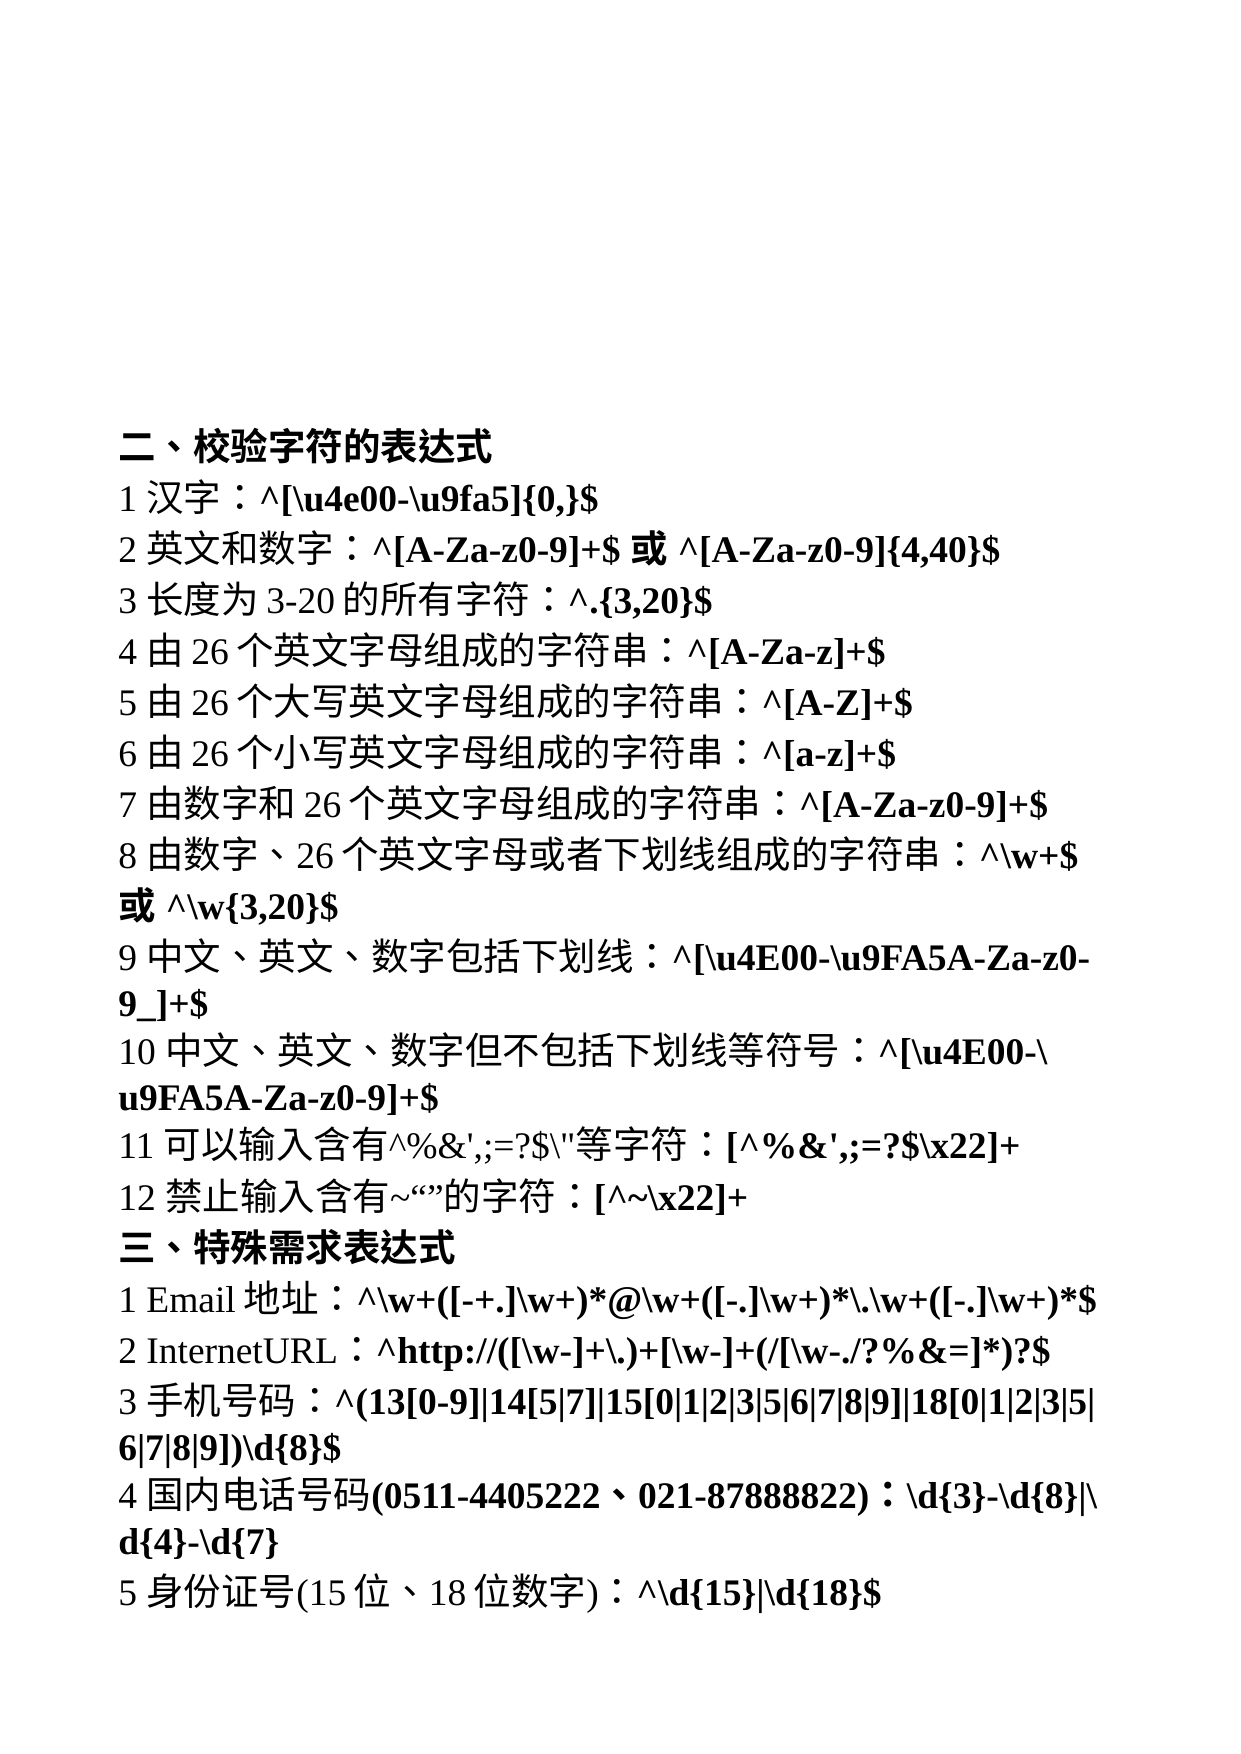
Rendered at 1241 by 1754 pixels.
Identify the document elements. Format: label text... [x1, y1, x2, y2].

text 4 国内电话号码(0511-4405222、021-87888822)：\d{3}-\d{8}|\d{4}-\d{7} [118, 1468, 1122, 1562]
text 7 由数字和26个英文字母组成的字符串：^[A-Za-z0-9]+$ [118, 777, 1122, 828]
text 9 中文、英文、数字包括下划线：^[\u4E00-\u9FA5A-Za-z0-9_]+$ [118, 930, 1122, 1024]
text 1 汉字：^[\u4e00-\u9fa5]{0,}$ [118, 471, 1122, 522]
text 3 手机号码：^(13[0-9]|14[5|7]|15[0|1|2|3|5|6|7|8|9]|18[0|1|2|3|5|6|7|8|9])\d{8}$ [118, 1374, 1122, 1468]
text 3 长度为3-20的所有字符：^.{3,20}$ [118, 573, 1122, 624]
text 三、特殊需求表达式 [118, 1221, 1122, 1272]
text 10 中文、英文、数字但不包括下划线等符号：^[\u4E00-\u9FA5A-Za-z0-9]+$ [118, 1024, 1122, 1119]
text 11 可以输入含有^%&',;=?$\"等字符：[^%&',;=?$\x22]+ [118, 1119, 1122, 1170]
text 1 Email地址：^\w+([-+.]\w+)*@\w+([-.]\w+)*\.\w+([-.]\w+)*$ [118, 1272, 1122, 1323]
text 4 由26个英文字母组成的字符串：^[A-Za-z]+$ [118, 624, 1122, 675]
text 2 英文和数字：^[A-Za-z0-9]+$ 或 ^[A-Za-z0-9]{4,40}$ [118, 522, 1122, 573]
text 5 由26个大写英文字母组成的字符串：^[A-Z]+$ [118, 675, 1122, 726]
text 5 身份证号(15位、18位数字)：^\d{15}|\d{18}$ [118, 1562, 1122, 1617]
text 2 InternetURL：^http://([\w-]+\.)+[\w-]+(/[\w-./?%&=]*)?$ [118, 1323, 1122, 1374]
text 8 由数字、26个英文字母或者下划线组成的字符串：^\w+$ 或 ^\w{3,20}$ [118, 828, 1122, 930]
text 二、校验字符的表达式 [118, 420, 1122, 471]
text 6 由26个小写英文字母组成的字符串：^[a-z]+$ [118, 726, 1122, 777]
text 12 禁止输入含有~“”的字符：[^~\x22]+ [118, 1170, 1122, 1221]
